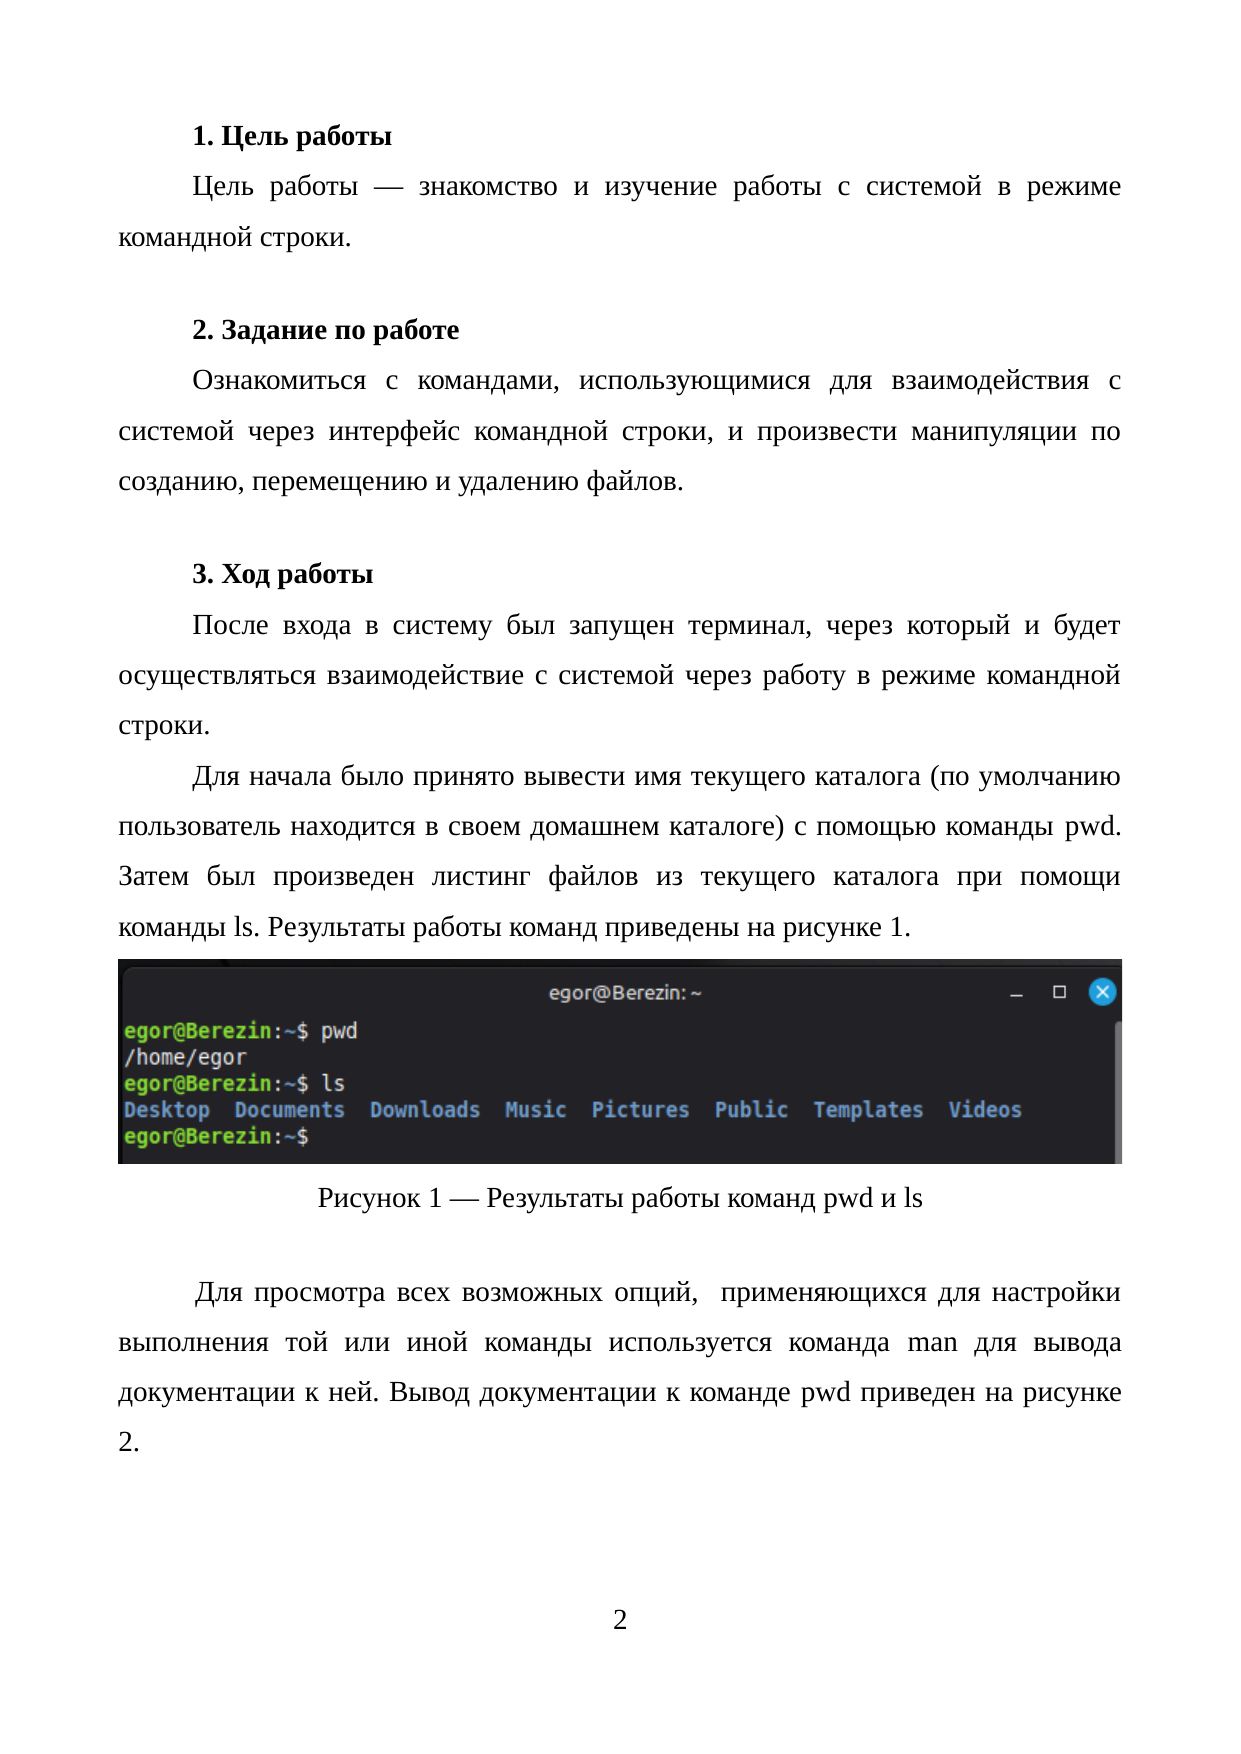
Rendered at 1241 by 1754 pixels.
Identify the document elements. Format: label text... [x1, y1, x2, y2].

text После входа в систему был запущен терминал, через который и будет осуществляться взаимодействие с системой через работу в режиме командной строки. [118, 607, 1122, 741]
picture [118, 959, 1123, 1164]
text 3. Ход работы [118, 557, 1122, 590]
text 1. Цель работы [118, 118, 1122, 152]
text Для начала было принято вывести имя текущего каталога (по умолчанию пользователь находится в своем домашнем каталоге) с помощью команды pwd. Затем был произведен листинг файлов из текущего каталога при помощи команды ls. Результаты работы команд приведены на рисунке 1. [118, 758, 1122, 942]
text Ознакомиться с командами, использующимися для взаимодействия с системой через интерфейс командной строки, и произвести манипуляции по созданию, перемещению и удалению файлов. [118, 362, 1122, 497]
text Цель работы — знакомство и изучение работы с системой в режиме командной строки. [118, 168, 1122, 252]
text Для просмотра всех возможных опций, применяющихся для настройки выполнения той или иной команды используется команда man для вывода документации к ней. Вывод документации к команде pwd приведен на рисунке 2. [118, 1274, 1122, 1458]
text 2. Задание по работе [118, 312, 1122, 346]
text Рисунок 1 — Результаты работы команд pwd и ls [118, 1164, 1122, 1214]
